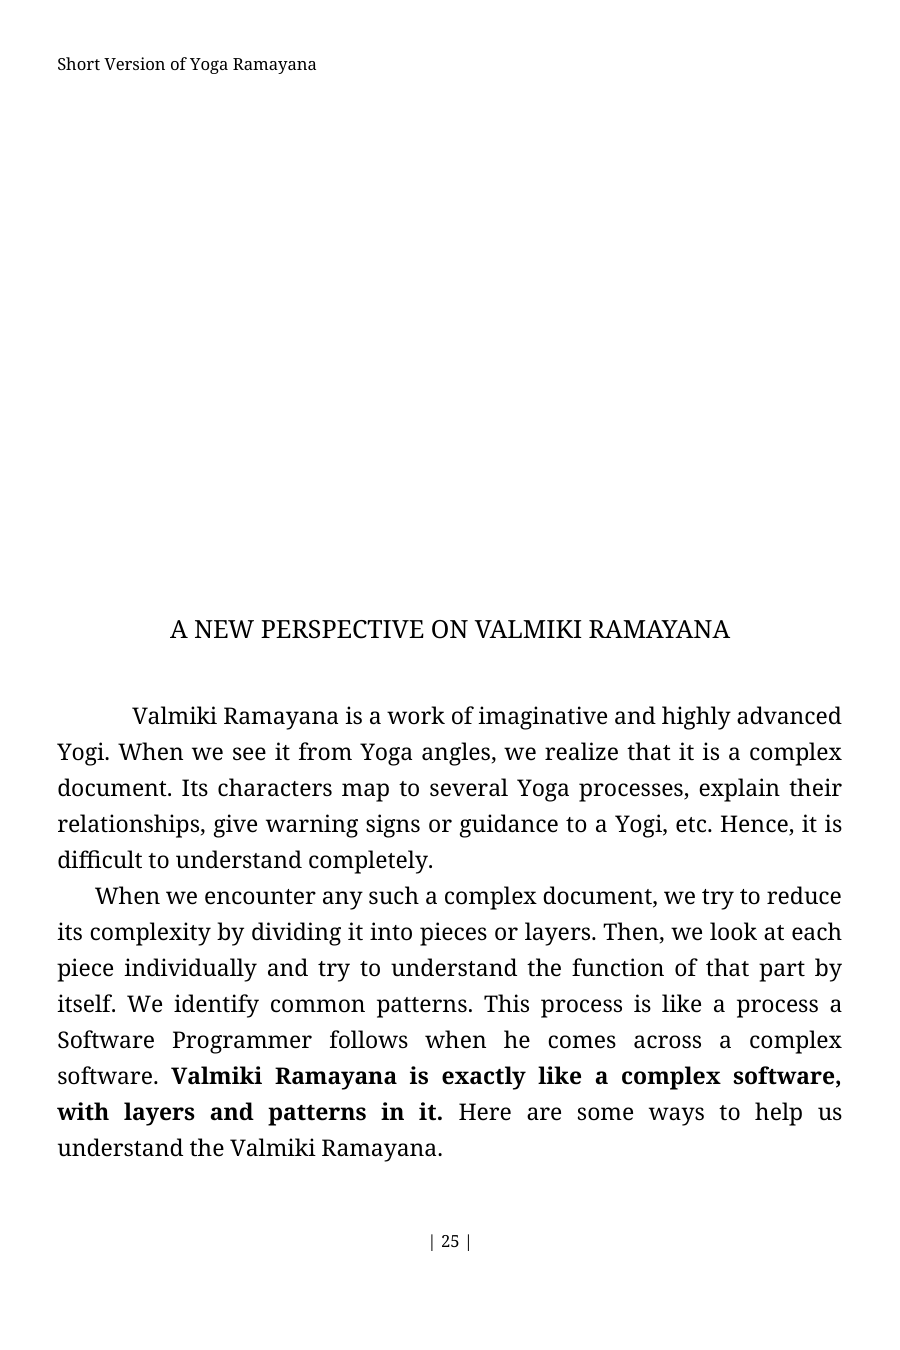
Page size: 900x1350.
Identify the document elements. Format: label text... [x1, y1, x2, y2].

subtitle A New Perspective on Valmiki Ramayana [57, 611, 843, 645]
text When we encounter any such a complex document, we try to reduce its complexity by dividing it into pieces or layers. Then, we look at each piece individually and try to understand the function of that part by itself. We identify common patterns. This process is like a process a Software Programmer follows when he comes across a complex software. Valmiki Ramayana is exactly like a complex software, with layers and patterns in it. Here are some ways to help us understand the Valmiki Ramayana. [57, 880, 843, 1163]
text Valmiki Ramayana is a work of imaginative and highly advanced Yogi. When we see it from Yoga angles, we realize that it is a complex document. Its characters map to several Yoga processes, explain their relationships, give warning signs or guidance to a Yogi, etc. Hence, it is difficult to understand completely. [57, 700, 843, 875]
